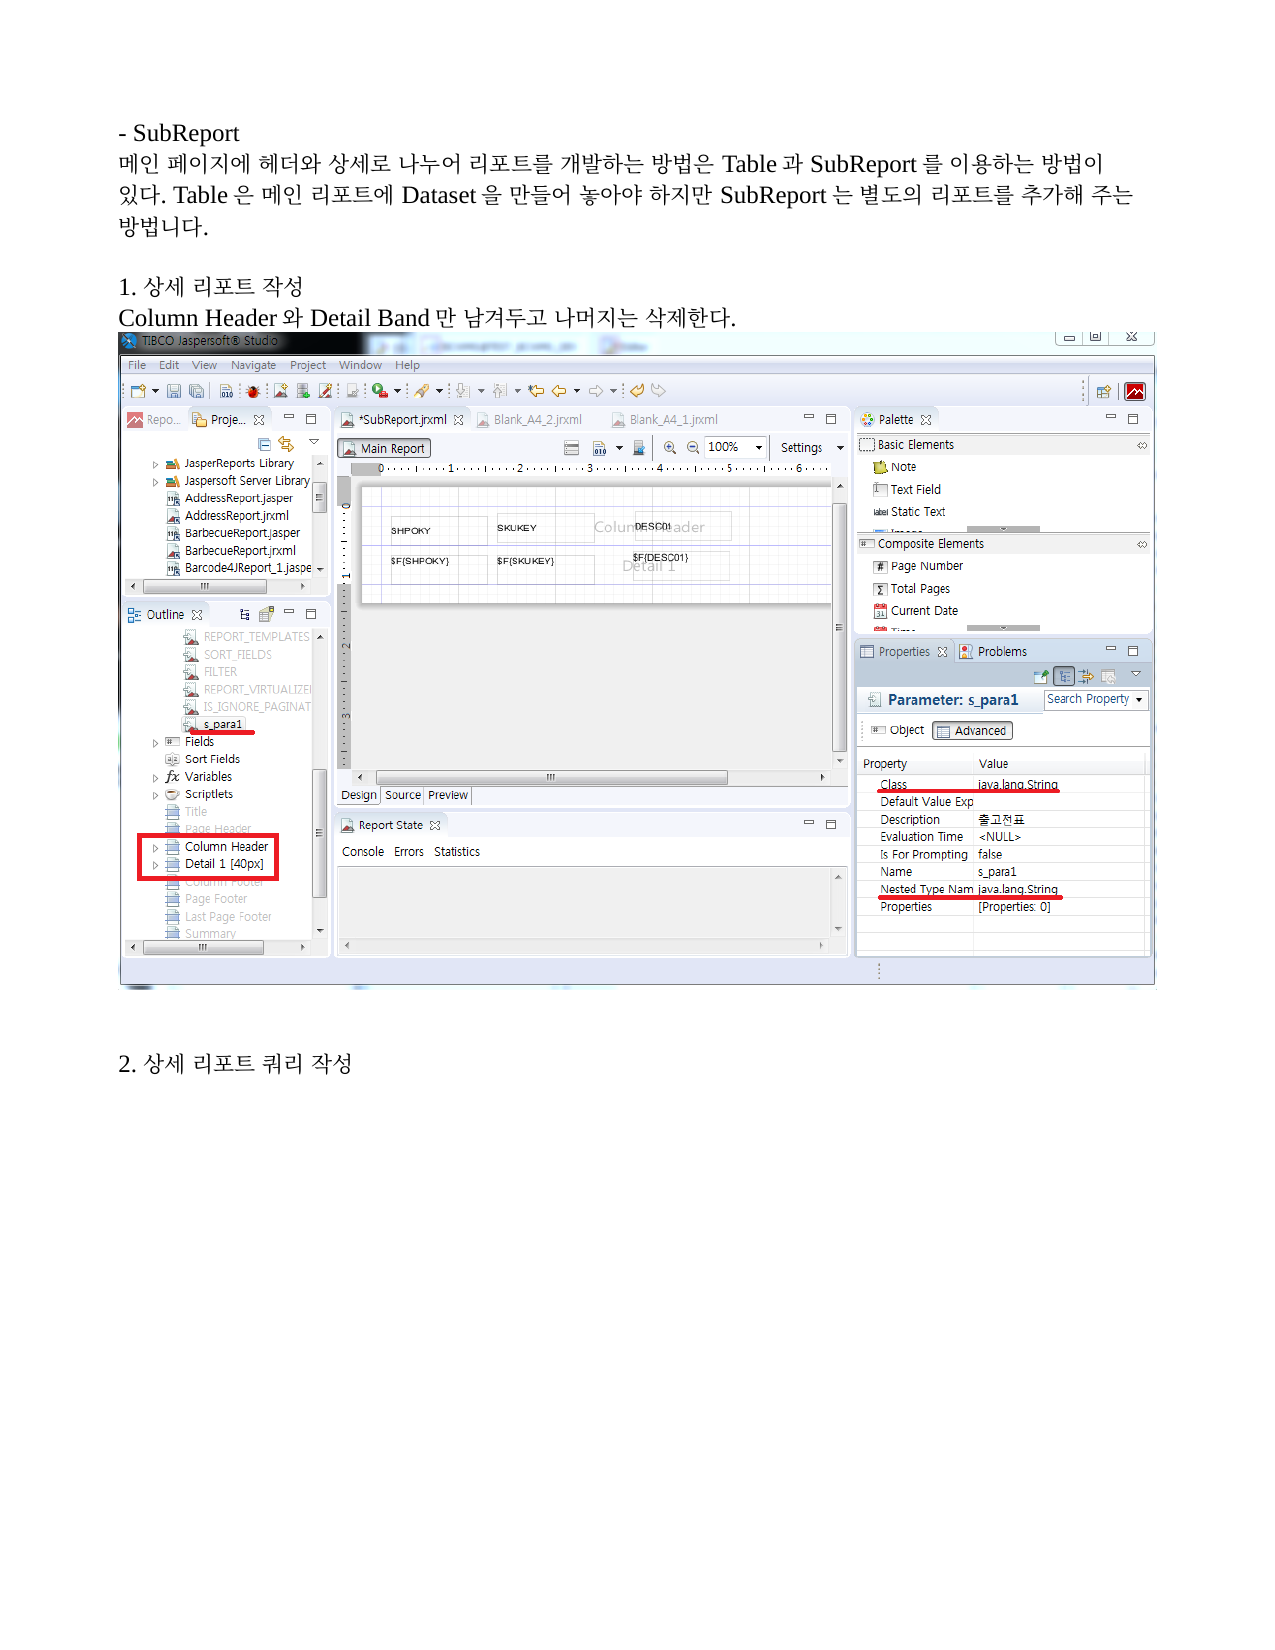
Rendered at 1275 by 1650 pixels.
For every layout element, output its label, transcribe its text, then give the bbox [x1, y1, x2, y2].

text 2. 상세 리포트 쿼리 작성 [118, 1047, 1157, 1078]
text - SubReport [118, 118, 1157, 147]
text 메인 페이지에 헤더와 상세로 나누어 리포트를 개발하는 방법은 Table과 SubReport를 이용하는 방법이 있다. Table은 메인 리포트에 Dataset을 만들어 놓아야 하지만 SubReport는 별도의 리포트를 추가해 주는 방법니다. [118, 147, 1157, 241]
picture [118, 332, 1157, 990]
text Column Header와 Detail Band만 남겨두고 나머지는 삭제한다. [118, 301, 1157, 332]
text 1. 상세 리포트 작성 [118, 270, 1157, 301]
